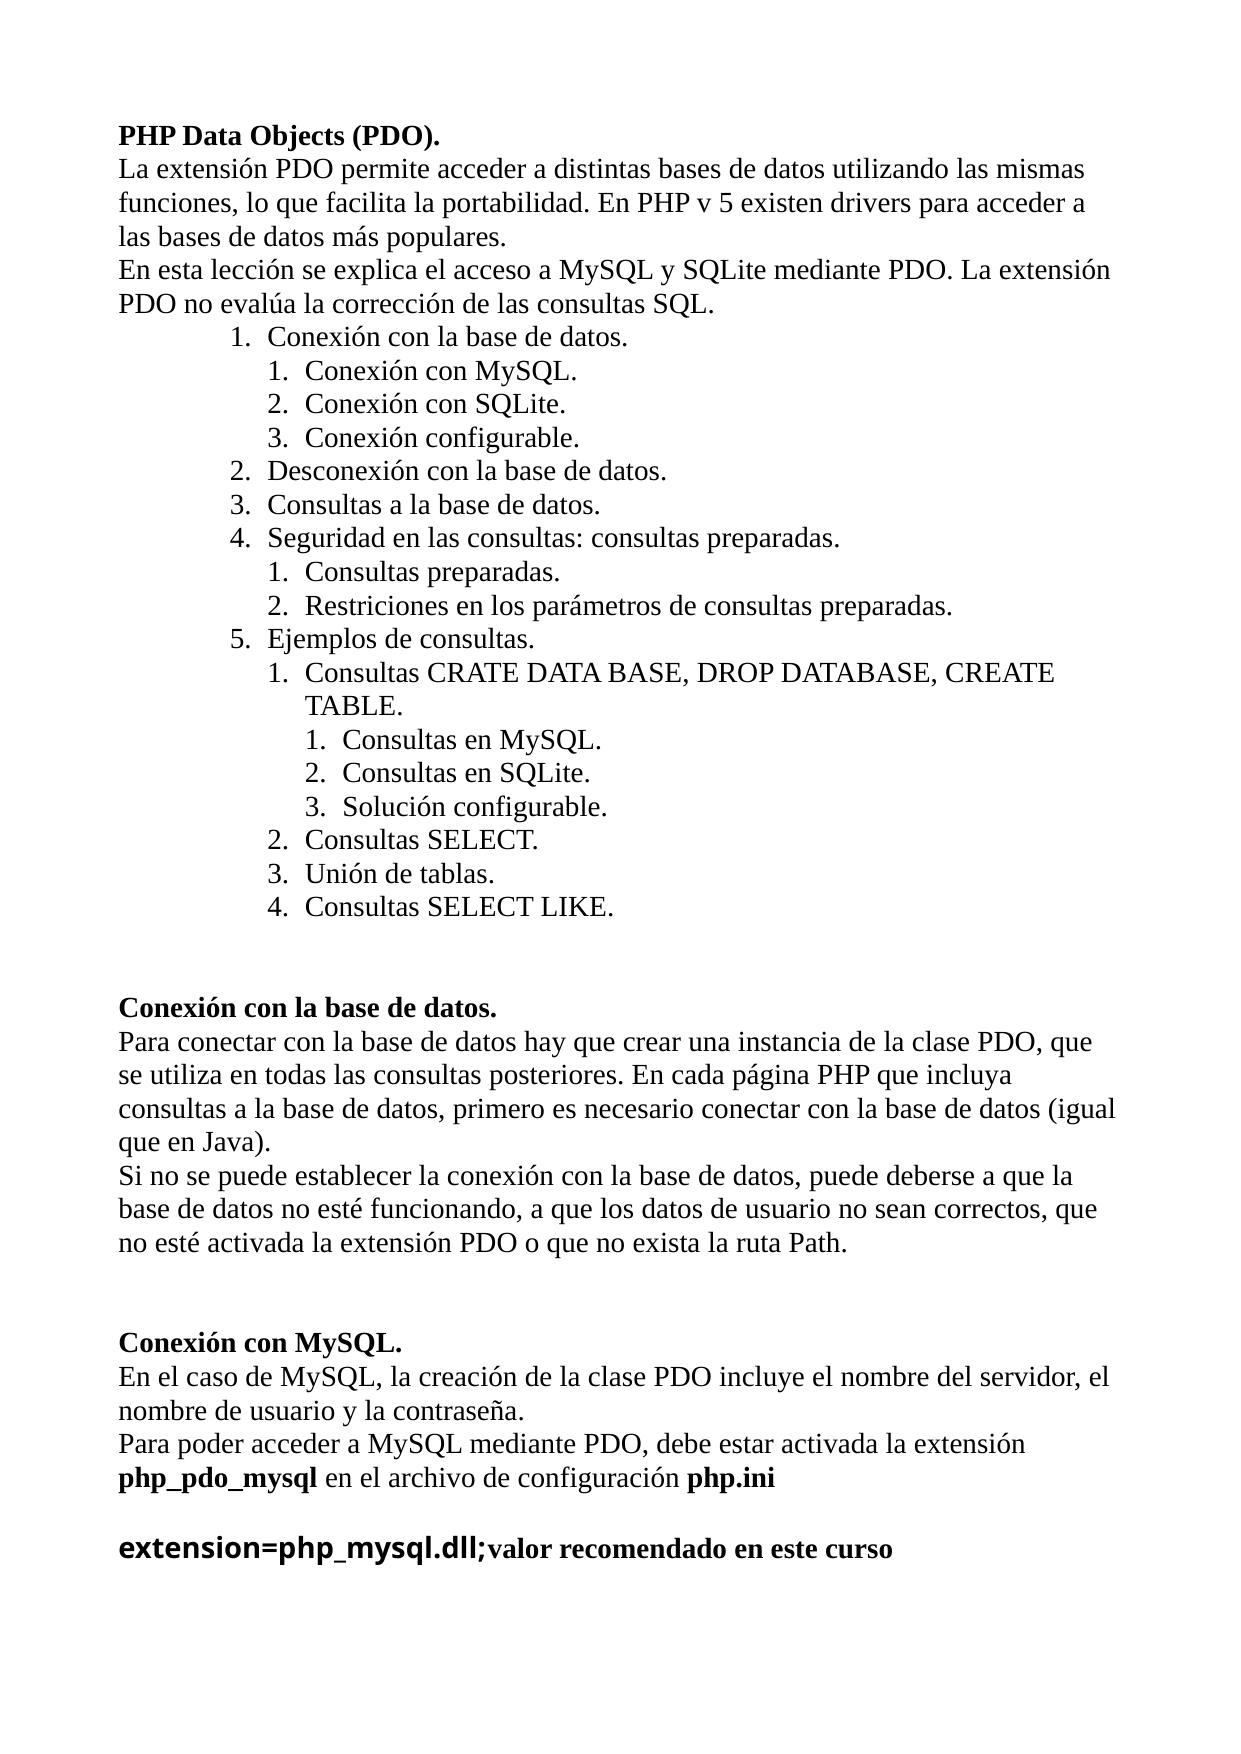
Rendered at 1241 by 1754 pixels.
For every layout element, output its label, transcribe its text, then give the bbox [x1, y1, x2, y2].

list Consultas SELECT. [267, 822, 1122, 856]
list Conexión con MySQL. [267, 353, 1122, 386]
text En esta lección se explica el acceso a MySQL y SQLite mediante PDO. La extensión PDO no evalúa la corrección de las consultas SQL. [118, 252, 1122, 319]
text La extensión PDO permite acceder a distintas bases de datos utilizando las mismas funciones, lo que facilita la portabilidad. En PHP v 5 existen drivers para acceder a las bases de datos más populares. [118, 152, 1122, 252]
text Conexión con la base de datos. [118, 990, 1122, 1024]
list Conexión con la base de datos. [229, 319, 1122, 353]
list Conexión con SQLite. [267, 386, 1122, 420]
list Consultas en MySQL. [304, 722, 1122, 755]
list Consultas SELECT LIKE. [267, 889, 1122, 923]
list Consultas preparadas. [267, 554, 1122, 588]
list Consultas en SQLite. [304, 755, 1122, 789]
text Para poder acceder a MySQL mediante PDO, debe estar activada la extensión php_pdo_mysql en el archivo de configuración php.ini [118, 1426, 1122, 1493]
text Para conectar con la base de datos hay que crear una instancia de la clase PDO, que se utiliza en todas las consultas posteriores. En cada página PHP que incluya consultas a la base de datos, primero es necesario conectar con la base de datos (igual que en Java). [118, 1024, 1122, 1158]
list Unión de tablas. [267, 856, 1122, 889]
text extension=php_mysql.dll; valor recomendado en este curso [118, 1527, 1122, 1567]
list Restriciones en los parámetros de consultas preparadas. [267, 588, 1122, 621]
list Desconexión con la base de datos. [229, 453, 1122, 487]
text Conexión con MySQL. [118, 1326, 1122, 1359]
list Conexión configurable. [267, 420, 1122, 453]
text PHP Data Objects (PDO). [118, 118, 1122, 152]
list Consultas CRATE DATA BASE, DROP DATABASE, CREATE TABLE. [267, 655, 1122, 722]
list Ejemplos de consultas. [229, 621, 1122, 655]
text Si no se puede establecer la conexión con la base de datos, puede deberse a que la base de datos no esté funcionando, a que los datos de usuario no sean correctos, que no esté activada la extensión PDO o que no exista la ruta Path. [118, 1158, 1122, 1258]
list Solución configurable. [304, 789, 1122, 822]
text En el caso de MySQL, la creación de la clase PDO incluye el nombre del servidor, el nombre de usuario y la contraseña. [118, 1359, 1122, 1426]
list Consultas a la base de datos. [229, 487, 1122, 521]
list Seguridad en las consultas: consultas preparadas. [229, 521, 1122, 554]
